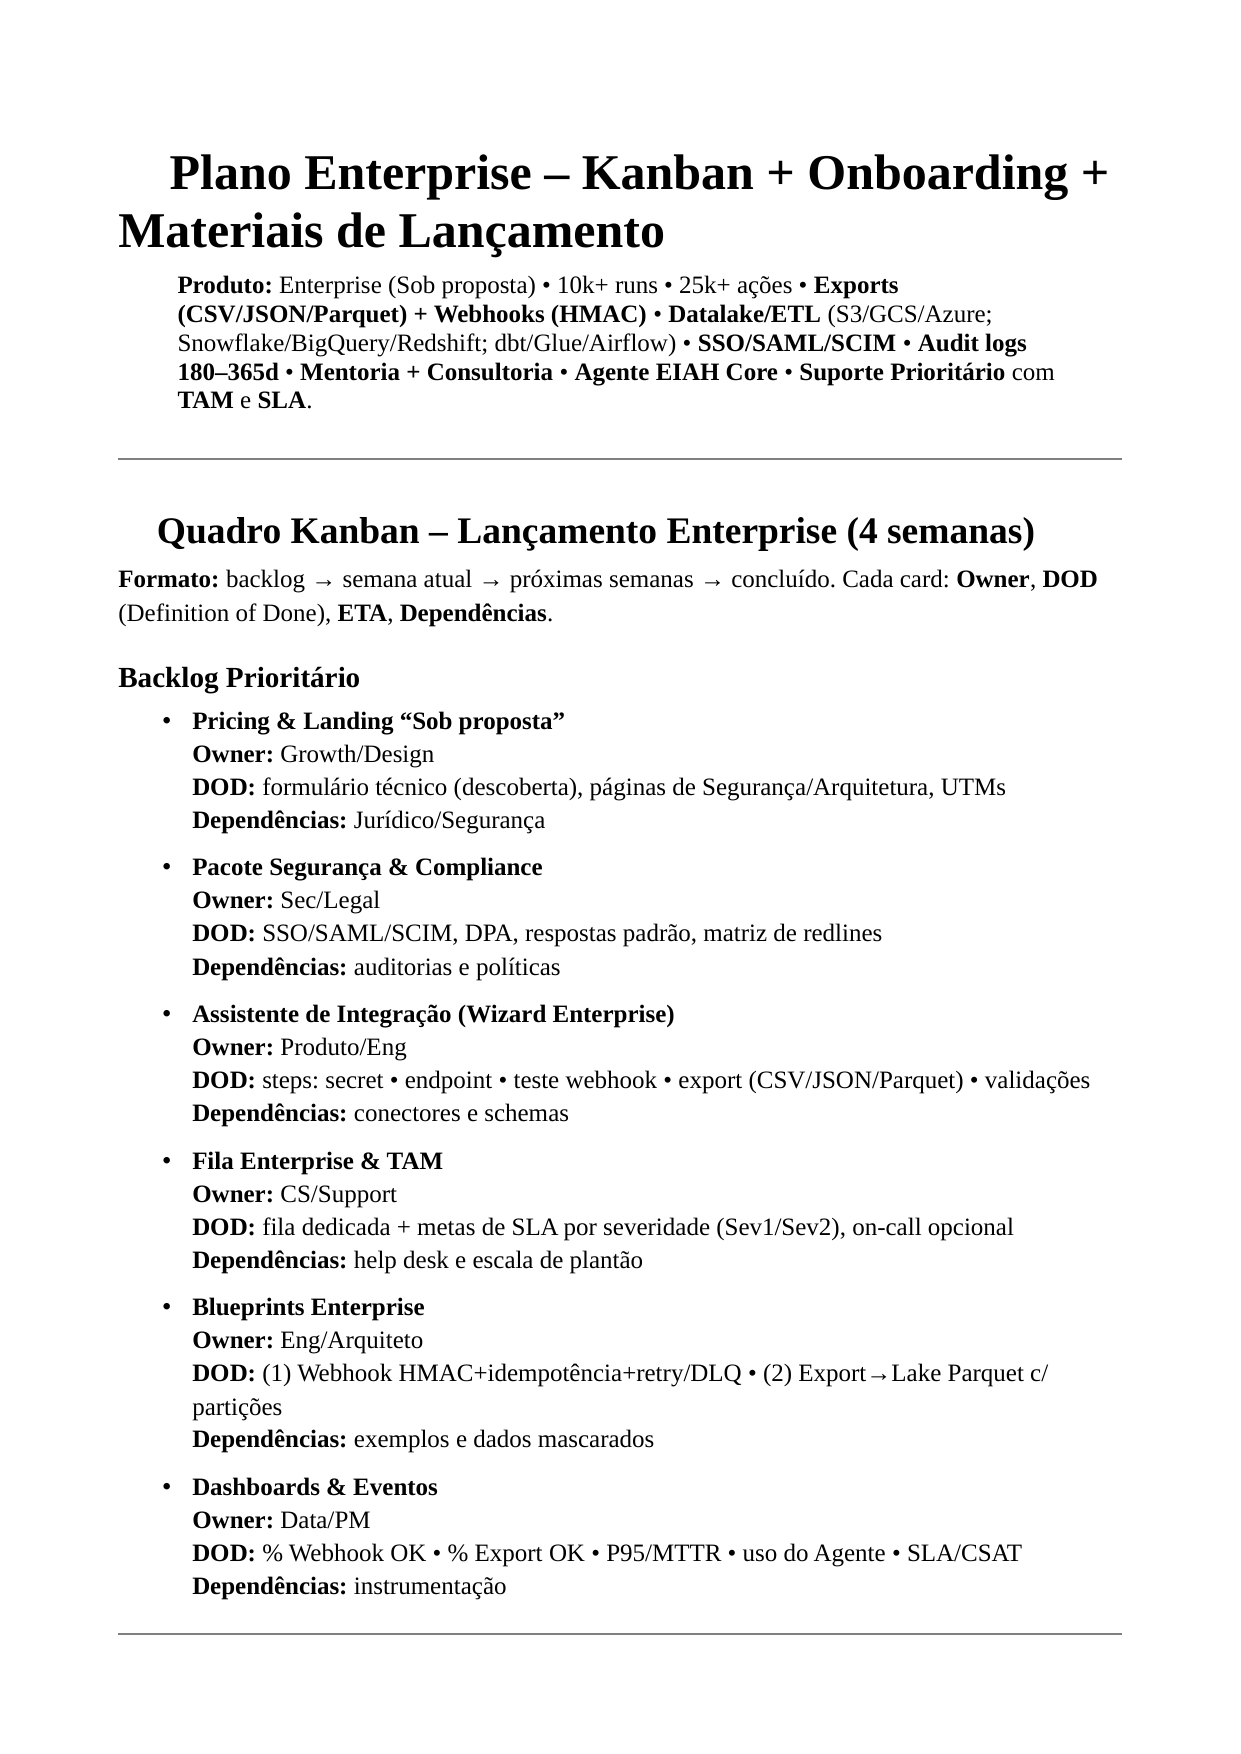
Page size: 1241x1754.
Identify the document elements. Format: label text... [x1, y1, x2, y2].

subtitle Backlog Prioritário [118, 660, 1122, 693]
list Blueprints Enterprise Owner: Eng/Arquiteto DOD: (1) Webhook HMAC+idempotência+retry/DLQ • (2) Export→Lake Parquet c/ partições Dependências: exemplos e dados mascarados [162, 1292, 1122, 1453]
list Dashboards & Eventos Owner: Data/PM DOD: % Webhook OK • % Export OK • P95/MTTR • uso do Agente • SLA/CSAT Dependências: instrumentação [162, 1472, 1122, 1600]
list Pricing & Landing “Sob proposta” Owner: Growth/Design DOD: formulário técnico (descoberta), páginas de Segurança/Arquitetura, UTMs Dependências: Jurídico/Segurança [162, 706, 1122, 834]
subtitle 📌 Quadro Kanban – Lançamento Enterprise (4 semanas) [118, 509, 1122, 552]
text Formato: backlog → semana atual → próximas semanas → concluído. Cada card: Owner, DOD (Definition of Done), ETA, Dependências. [118, 564, 1122, 626]
list Fila Enterprise & TAM Owner: CS/Support DOD: fila dedicada + metas de SLA por severidade (Sev1/Sev2), on-call opcional Dependências: help desk e escala de plantão [162, 1146, 1122, 1274]
list Pacote Segurança & Compliance Owner: Sec/Legal DOD: SSO/SAML/SCIM, DPA, respostas padrão, matriz de redlines Dependências: auditorias e políticas [162, 852, 1122, 980]
subtitle 🏢 Plano Enterprise – Kanban + Onboarding + Materiais de Lançamento [118, 143, 1122, 258]
list Assistente de Integração (Wizard Enterprise) Owner: Produto/Eng DOD: steps: secret • endpoint • teste webhook • export (CSV/JSON/Parquet) • validações Dependências: conectores e schemas [162, 999, 1122, 1127]
text Produto: Enterprise (Sob proposta) • 10k+ runs • 25k+ ações • Exports (CSV/JSON/Parquet) + Webhooks (HMAC) • Datalake/ETL (S3/GCS/Azure; Snowflake/BigQuery/Redshift; dbt/Glue/Airflow) • SSO/SAML/SCIM • Audit logs 180–365d • Mentoria + Consultoria • Agente EIAH Core • Suporte Prioritário com TAM e SLA. [177, 271, 1063, 414]
